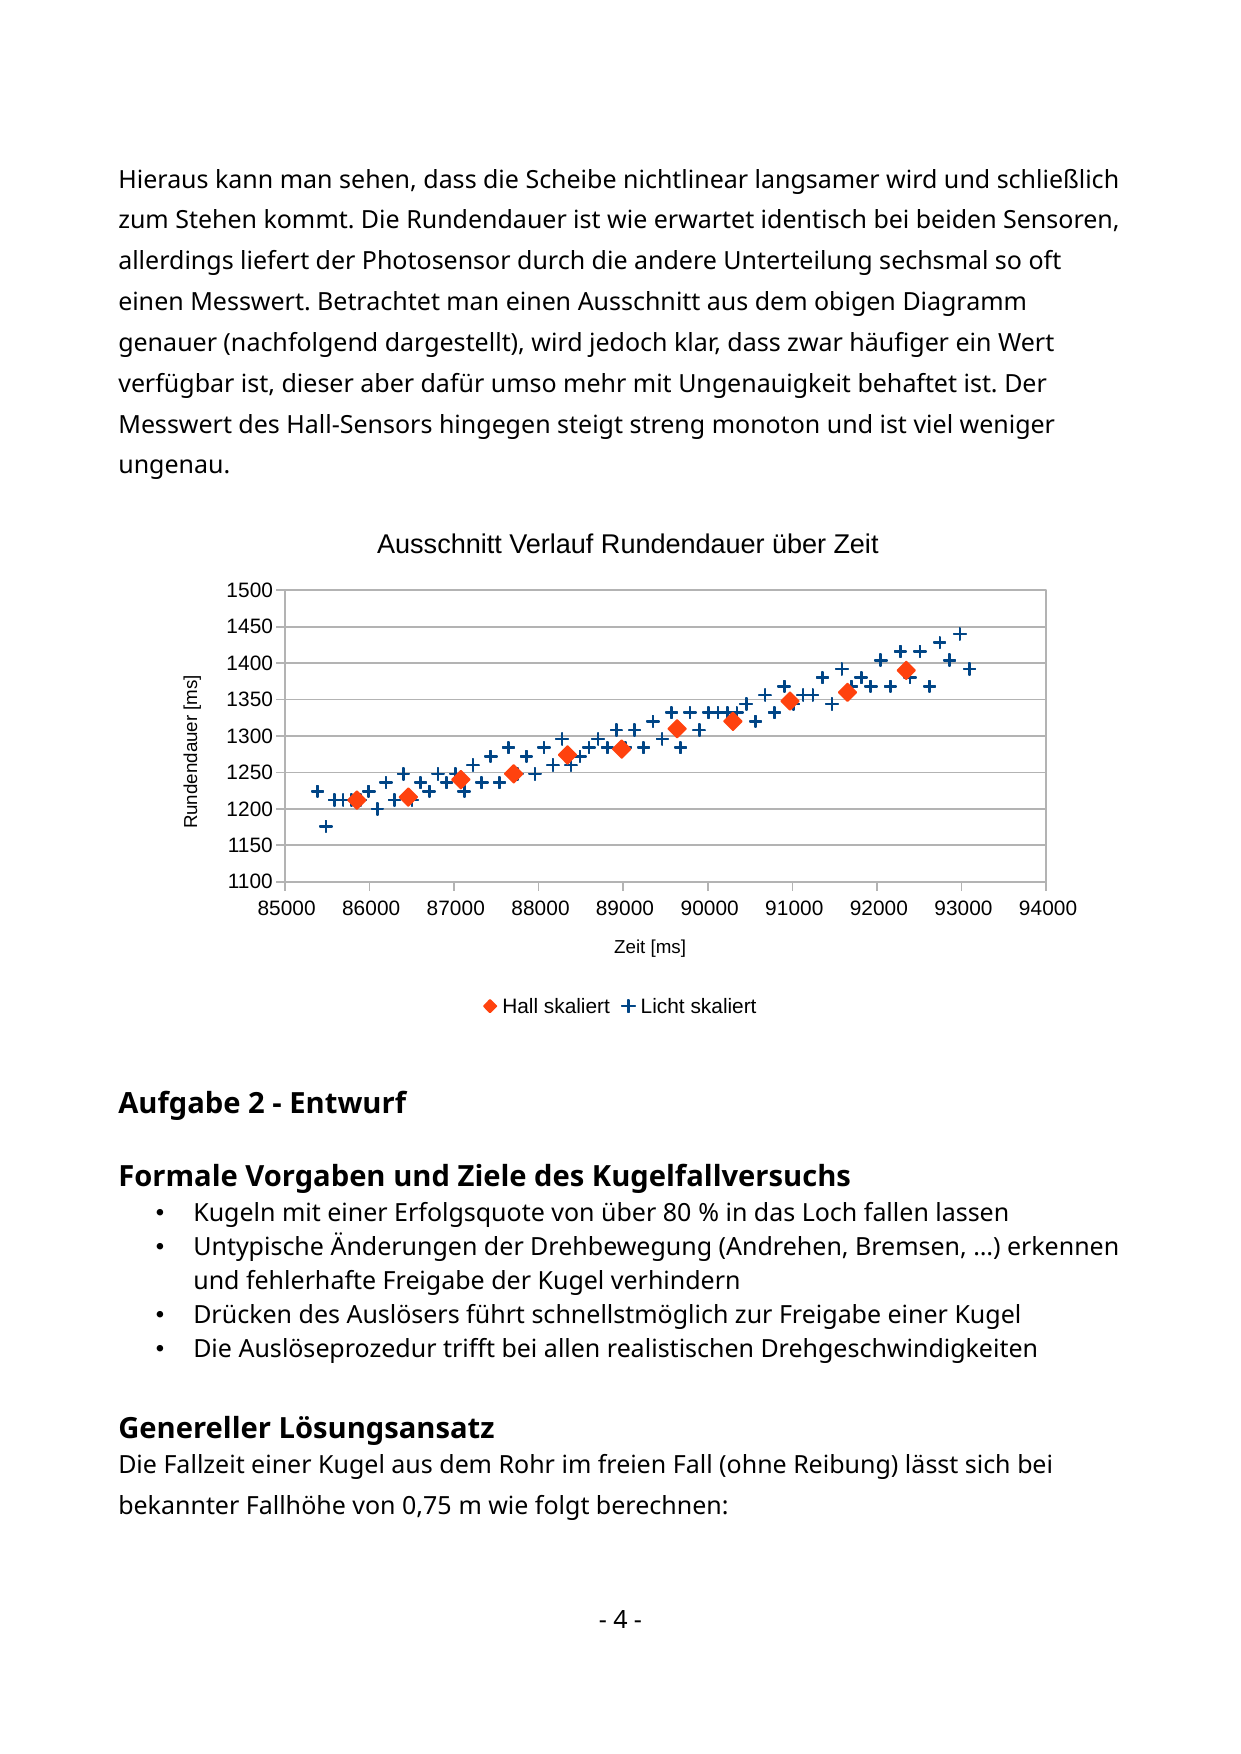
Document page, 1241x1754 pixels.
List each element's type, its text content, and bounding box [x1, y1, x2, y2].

subtitle Formale Vorgaben und Ziele des Kugelfallversuchs [118, 1155, 1122, 1195]
list Drücken des Auslösers führt schnellstmöglich zur Freigabe einer Kugel [156, 1297, 1122, 1331]
subtitle Genereller Lösungsansatz [118, 1407, 1122, 1447]
list Die Auslöseprozedur trifft bei allen realistischen Drehgeschwindigkeiten [156, 1331, 1122, 1365]
subtitle Aufgabe 2 - Entwurf [118, 1082, 1122, 1122]
text Die Fallzeit einer Kugel aus dem Rohr im freien Fall (ohne Reibung) lässt sich bei bekannter Fallhöhe von 0,75 m wie folgt berechnen: [118, 1447, 1122, 1522]
list Kugeln mit einer Erfolgsquote von über 80 % in das Loch fallen lassen [156, 1195, 1122, 1229]
list Untypische Änderungen der Drehbewegung (Andrehen, Bremsen, …) erkennen und fehlerhafte Freigabe der Kugel verhindern [156, 1229, 1122, 1297]
text Hieraus kann man sehen, dass die Scheibe nichtlinear langsamer wird und schließlich zum Stehen kommt. Die Rundendauer ist wie erwartet identisch bei beiden Sensoren, allerdings liefert der Photosensor durch die andere Unterteilung sechsmal so oft einen Messwert. Betrachtet man einen Ausschnitt aus dem obigen Diagramm genauer (nachfolgend dargestellt), wird jedoch klar, dass zwar häufiger ein Wert verfügbar ist, dieser aber dafür umso mehr mit Ungenauigkeit behaftet ist. Der Messwert des Hall-Sensors hingegen steigt streng monoton und ist viel weniger ungenau. [118, 161, 1122, 481]
